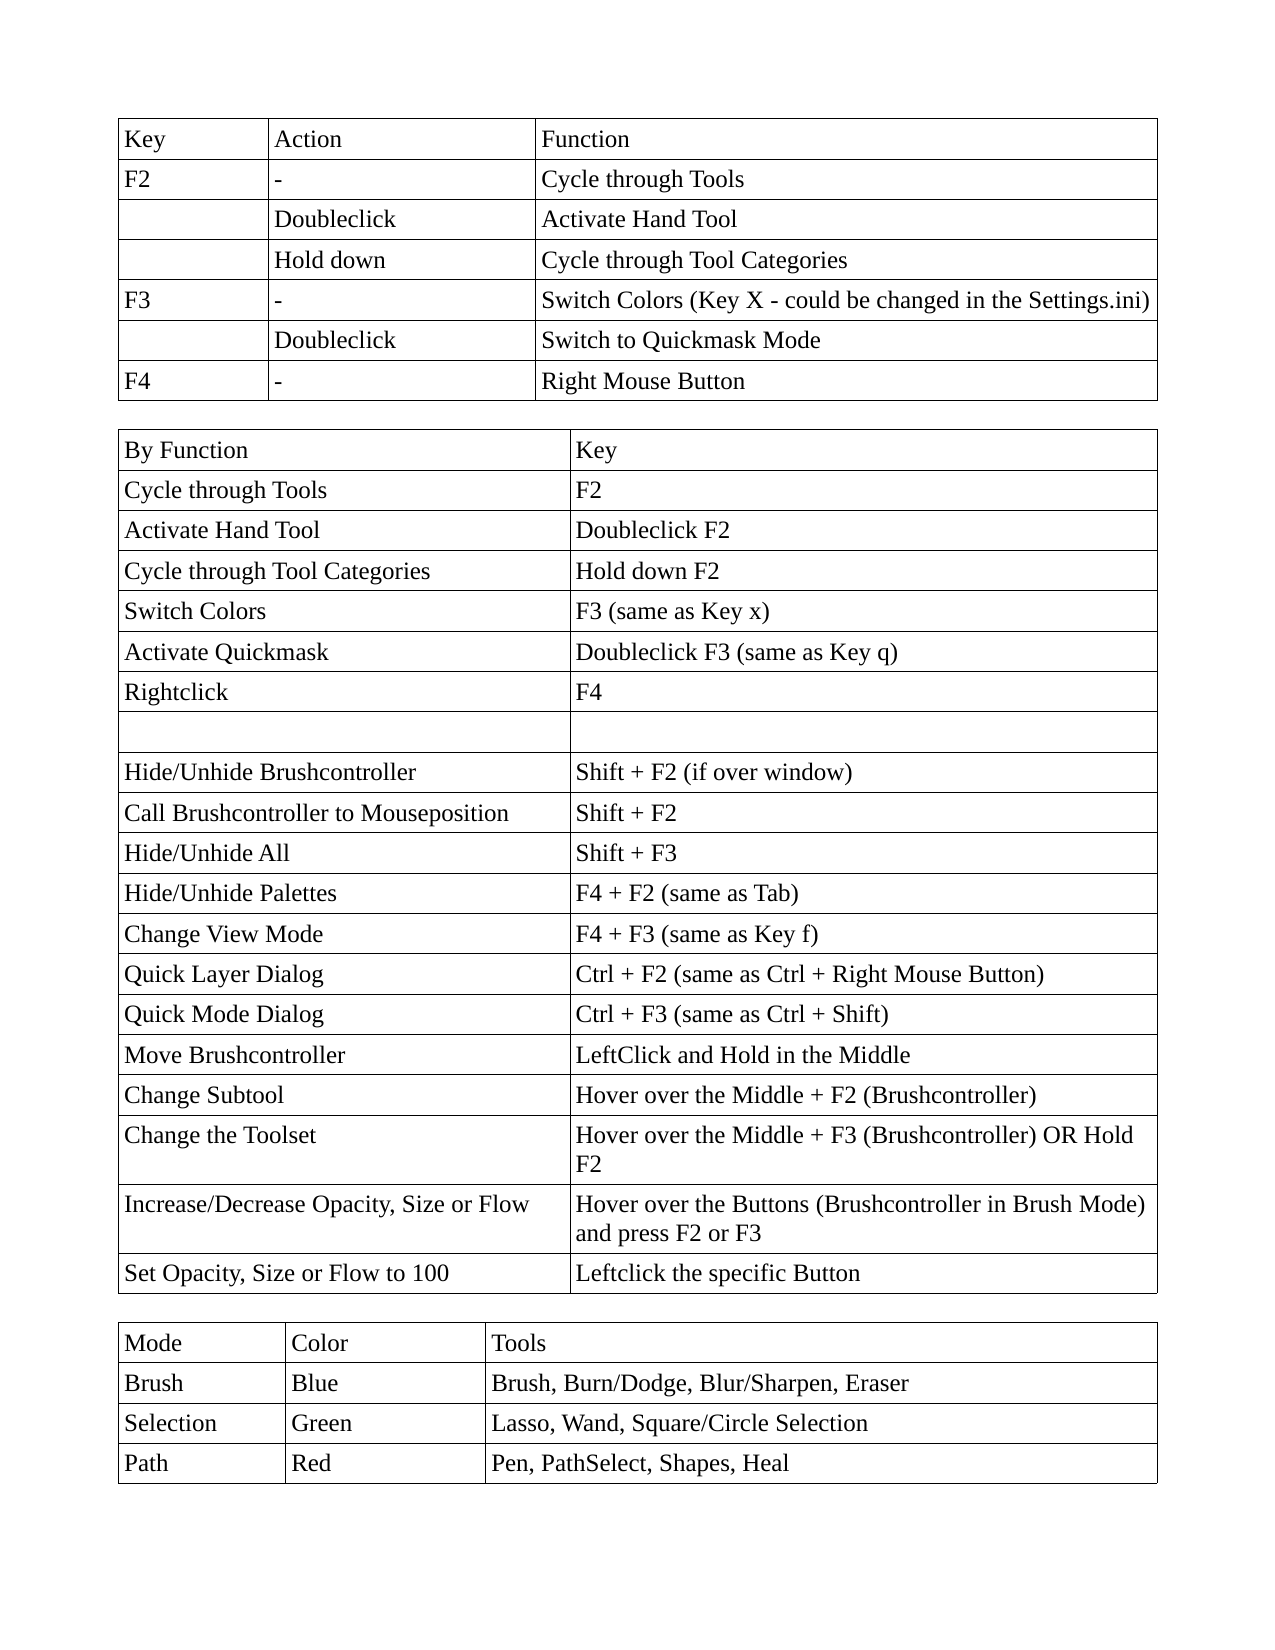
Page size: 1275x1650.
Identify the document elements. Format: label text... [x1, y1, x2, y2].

table_cell Shift + F3 [571, 833, 1157, 873]
table_cell Hover over the Middle + F3 (Brushcontroller) OR Hold F2 [571, 1116, 1157, 1183]
table_cell Switch Colors (Key X - could be changed in the Settings.ini) [536, 280, 1157, 320]
table_cell Switch to Quickmask Mode [536, 321, 1157, 360]
table_cell Doubleclick F3 (same as Key q) [571, 632, 1157, 671]
table_cell Hover over the Middle + F2 (Brushcontroller) [571, 1075, 1157, 1114]
table_cell Change the Toolset [119, 1116, 570, 1183]
table_cell LeftClick and Hold in the Middle [571, 1035, 1157, 1074]
table_cell F4 [119, 361, 268, 400]
table_cell Hide/Unhide Palettes [119, 874, 570, 913]
table_cell Leftclick the specific Button [571, 1254, 1157, 1293]
table_cell Switch Colors [119, 591, 570, 631]
table_cell Cycle through Tools [536, 160, 1157, 199]
table_cell [119, 712, 570, 752]
table_cell Doubleclick F2 [571, 511, 1157, 550]
table_cell - [269, 361, 535, 400]
table_cell F2 [119, 160, 268, 199]
table_cell Doubleclick [269, 200, 535, 239]
table_cell Change Subtool [119, 1075, 570, 1114]
table_header Key [571, 430, 1157, 469]
table_cell F4 [571, 672, 1157, 711]
table_cell F3 (same as Key x) [571, 591, 1157, 631]
table_cell Lasso, Wand, Square/Circle Selection [486, 1404, 1157, 1443]
table_header Mode [119, 1323, 285, 1362]
table_cell Move Brushcontroller [119, 1035, 570, 1074]
table_cell Change View Mode [119, 914, 570, 953]
table_cell Ctrl + F3 (same as Ctrl + Shift) [571, 995, 1157, 1034]
table_cell Rightclick [119, 672, 570, 711]
table_header Key [119, 119, 268, 158]
table_cell Brush [119, 1363, 285, 1402]
table_header Tools [486, 1323, 1157, 1362]
table_cell Quick Mode Dialog [119, 995, 570, 1034]
table_cell Path [119, 1444, 285, 1483]
table_cell Hide/Unhide All [119, 833, 570, 873]
table_cell - [269, 280, 535, 320]
table_cell Set Opacity, Size or Flow to 100 [119, 1254, 570, 1293]
table_cell Doubleclick [269, 321, 535, 360]
table_cell Quick Layer Dialog [119, 954, 570, 993]
table_cell Ctrl + F2 (same as Ctrl + Right Mouse Button) [571, 954, 1157, 993]
table_cell Call Brushcontroller to Mouseposition [119, 793, 570, 832]
table_cell F4 + F2 (same as Tab) [571, 874, 1157, 913]
table_cell Cycle through Tool Categories [119, 551, 570, 590]
table_cell Hover over the Buttons (Brushcontroller in Brush Mode) and press F2 or F3 [571, 1185, 1157, 1253]
table_cell Blue [286, 1363, 485, 1402]
table_cell [119, 240, 268, 279]
table_cell Shift + F2 [571, 793, 1157, 832]
table_cell Red [286, 1444, 485, 1483]
table_cell Activate Hand Tool [119, 511, 570, 550]
table_cell - [269, 160, 535, 199]
table_cell Cycle through Tools [119, 471, 570, 510]
table_cell Shift + F2 (if over window) [571, 753, 1157, 792]
table_cell Hold down [269, 240, 535, 279]
table_cell Selection [119, 1404, 285, 1443]
table_header Color [286, 1323, 485, 1362]
table_cell [571, 712, 1157, 752]
table_cell Increase/Decrease Opacity, Size or Flow [119, 1185, 570, 1253]
table_cell F4 + F3 (same as Key f) [571, 914, 1157, 953]
table_cell [119, 200, 268, 239]
table_header Function [536, 119, 1157, 158]
table_header By Function [119, 430, 570, 469]
table_cell Right Mouse Button [536, 361, 1157, 400]
table_cell Hide/Unhide Brushcontroller [119, 753, 570, 792]
table_header Action [269, 119, 535, 158]
table_cell Activate Quickmask [119, 632, 570, 671]
table_cell Brush, Burn/Dodge, Blur/Sharpen, Eraser [486, 1363, 1157, 1402]
table_cell Activate Hand Tool [536, 200, 1157, 239]
table_cell Pen, PathSelect, Shapes, Heal [486, 1444, 1157, 1483]
table_cell Hold down F2 [571, 551, 1157, 590]
table_cell Green [286, 1404, 485, 1443]
table_cell [119, 321, 268, 360]
table_cell F2 [571, 471, 1157, 510]
table_cell Cycle through Tool Categories [536, 240, 1157, 279]
table_cell F3 [119, 280, 268, 320]
